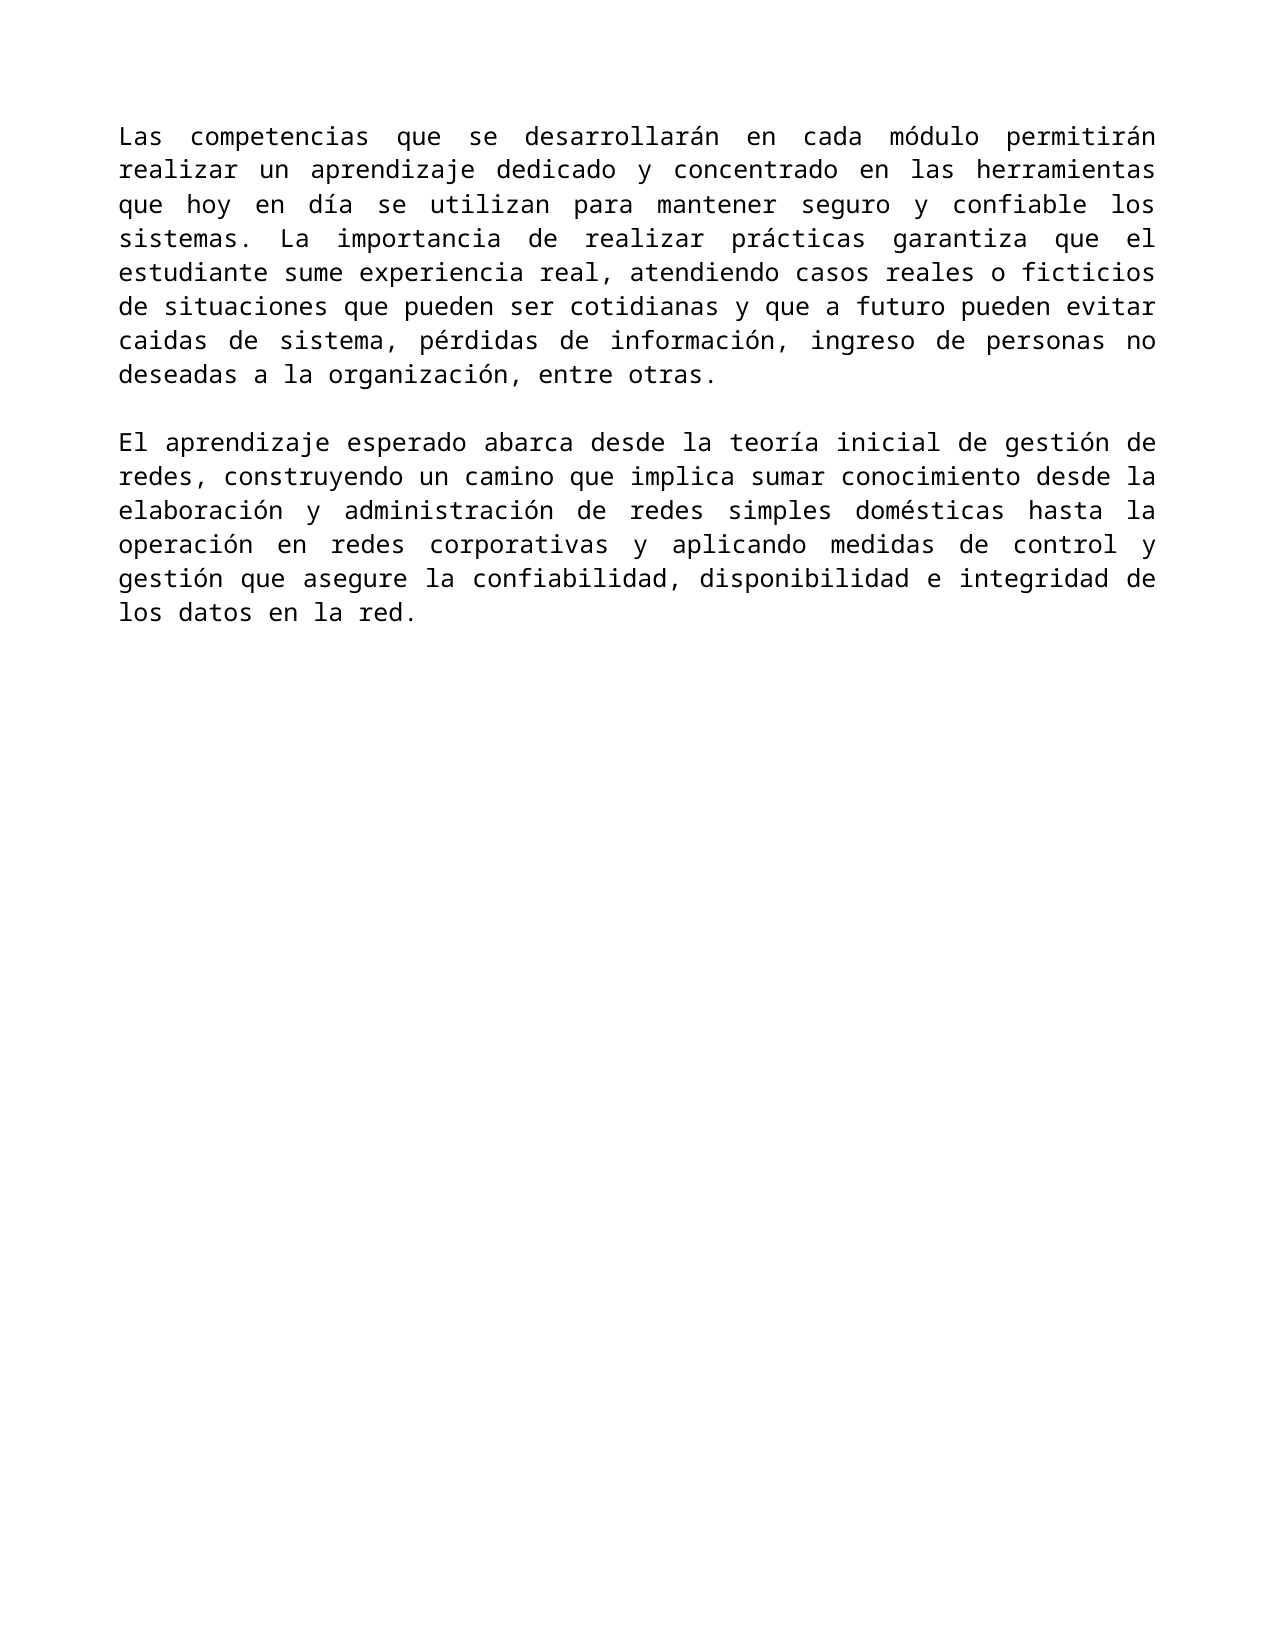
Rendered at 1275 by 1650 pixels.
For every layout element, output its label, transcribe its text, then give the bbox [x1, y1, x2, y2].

text El aprendizaje esperado abarca desde la teoría inicial de gestión de redes, construyendo un camino que implica sumar conocimiento desde la elaboración y administración de redes simples domésticas hasta la operación en redes corporativas y aplicando medidas de control y gestión que asegure la confiabilidad, disponibilidad e integridad de los datos en la red. [118, 425, 1157, 629]
text Las competencias que se desarrollarán en cada módulo permitirán realizar un aprendizaje dedicado y concentrado en las herramientas que hoy en día se utilizan para mantener seguro y confiable los sistemas. La importancia de realizar prácticas garantiza que el estudiante sume experiencia real, atendiendo casos reales o ficticios de situaciones que pueden ser cotidianas y que a futuro pueden evitar caidas de sistema, pérdidas de información, ingreso de personas no deseadas a la organización, entre otras. [118, 118, 1157, 391]
